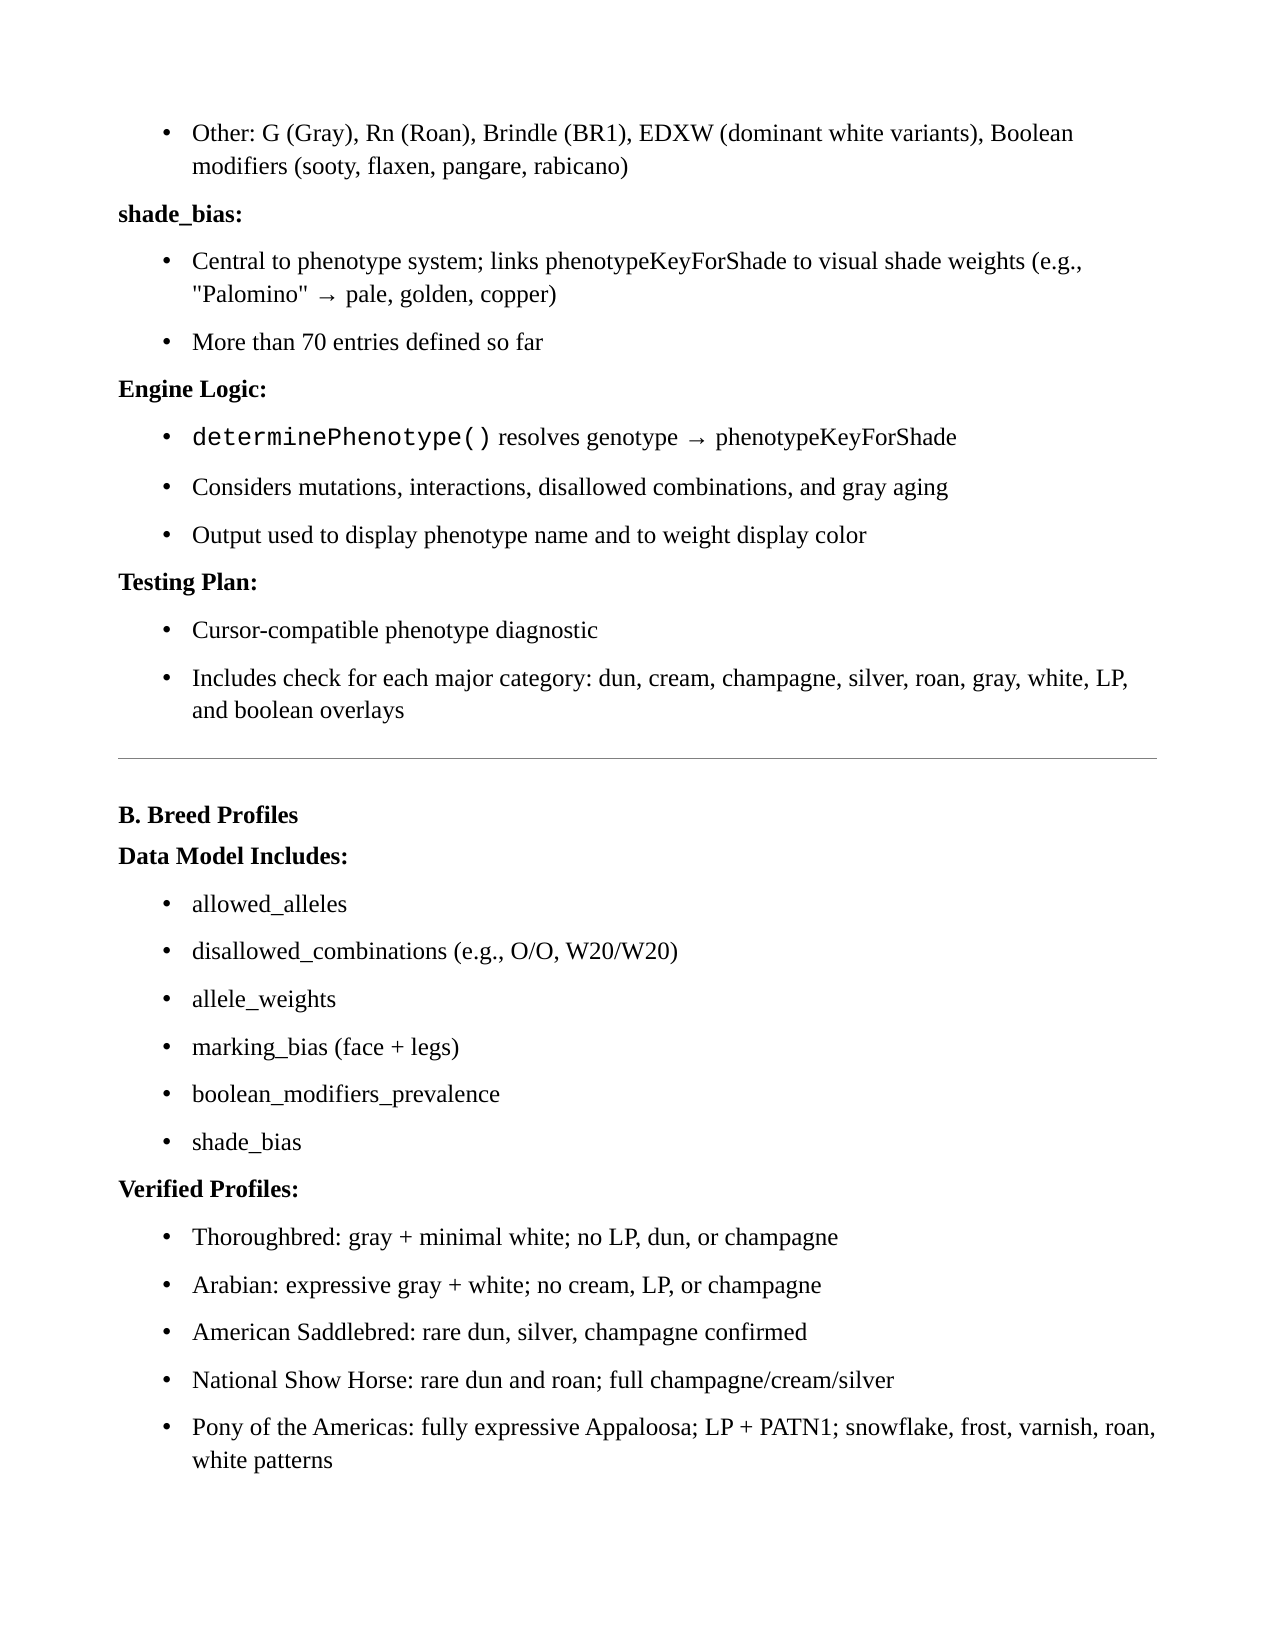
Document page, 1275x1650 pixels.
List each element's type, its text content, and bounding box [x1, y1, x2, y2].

list disallowed_combinations (e.g., O/O, W20/W20) [162, 936, 1157, 965]
list Includes check for each major category: dun, cream, champagne, silver, roan, gray, white, LP, and boolean overlays [162, 663, 1157, 724]
list Thoroughbred: gray + minimal white; no LP, dun, or champagne [162, 1222, 1157, 1251]
list Cursor-compatible phenotype diagnostic [162, 615, 1157, 644]
list Considers mutations, interactions, disallowed combinations, and gray aging [162, 472, 1157, 501]
list marking_bias (face + legs) [162, 1032, 1157, 1060]
subtitle B. Breed Profiles [118, 800, 1157, 829]
text Data Model Includes: [118, 841, 1157, 870]
text Engine Logic: [118, 374, 1157, 403]
list More than 70 entries defined so far [162, 327, 1157, 356]
list Central to phenotype system; links phenotypeKeyForShade to visual shade weights (e.g., "Palomino" → pale, golden, copper) [162, 246, 1157, 308]
list Other: G (Gray), Rn (Roan), Brindle (BR1), EDXW (dominant white variants), Boolean modifiers (sooty, flaxen, pangare, rabicano) [162, 118, 1157, 180]
list determinePhenotype() resolves genotype → phenotypeKeyForShade [162, 422, 1157, 453]
list Pony of the Americas: fully expressive Appaloosa; LP + PATN1; snowflake, frost, varnish, roan, white patterns [162, 1412, 1157, 1474]
list National Show Horse: rare dun and roan; full champagne/cream/silver [162, 1365, 1157, 1394]
list American Saddlebred: rare dun, silver, champagne confirmed [162, 1317, 1157, 1346]
text Testing Plan: [118, 567, 1157, 596]
list allowed_alleles [162, 889, 1157, 918]
list Arabian: expressive gray + white; no cream, LP, or champagne [162, 1270, 1157, 1298]
list shade_bias [162, 1127, 1157, 1156]
list allele_weights [162, 984, 1157, 1013]
list Output used to display phenotype name and to weight display color [162, 520, 1157, 548]
list boolean_modifiers_prevalence [162, 1079, 1157, 1108]
text shade_bias: [118, 199, 1157, 227]
text Verified Profiles: [118, 1174, 1157, 1203]
